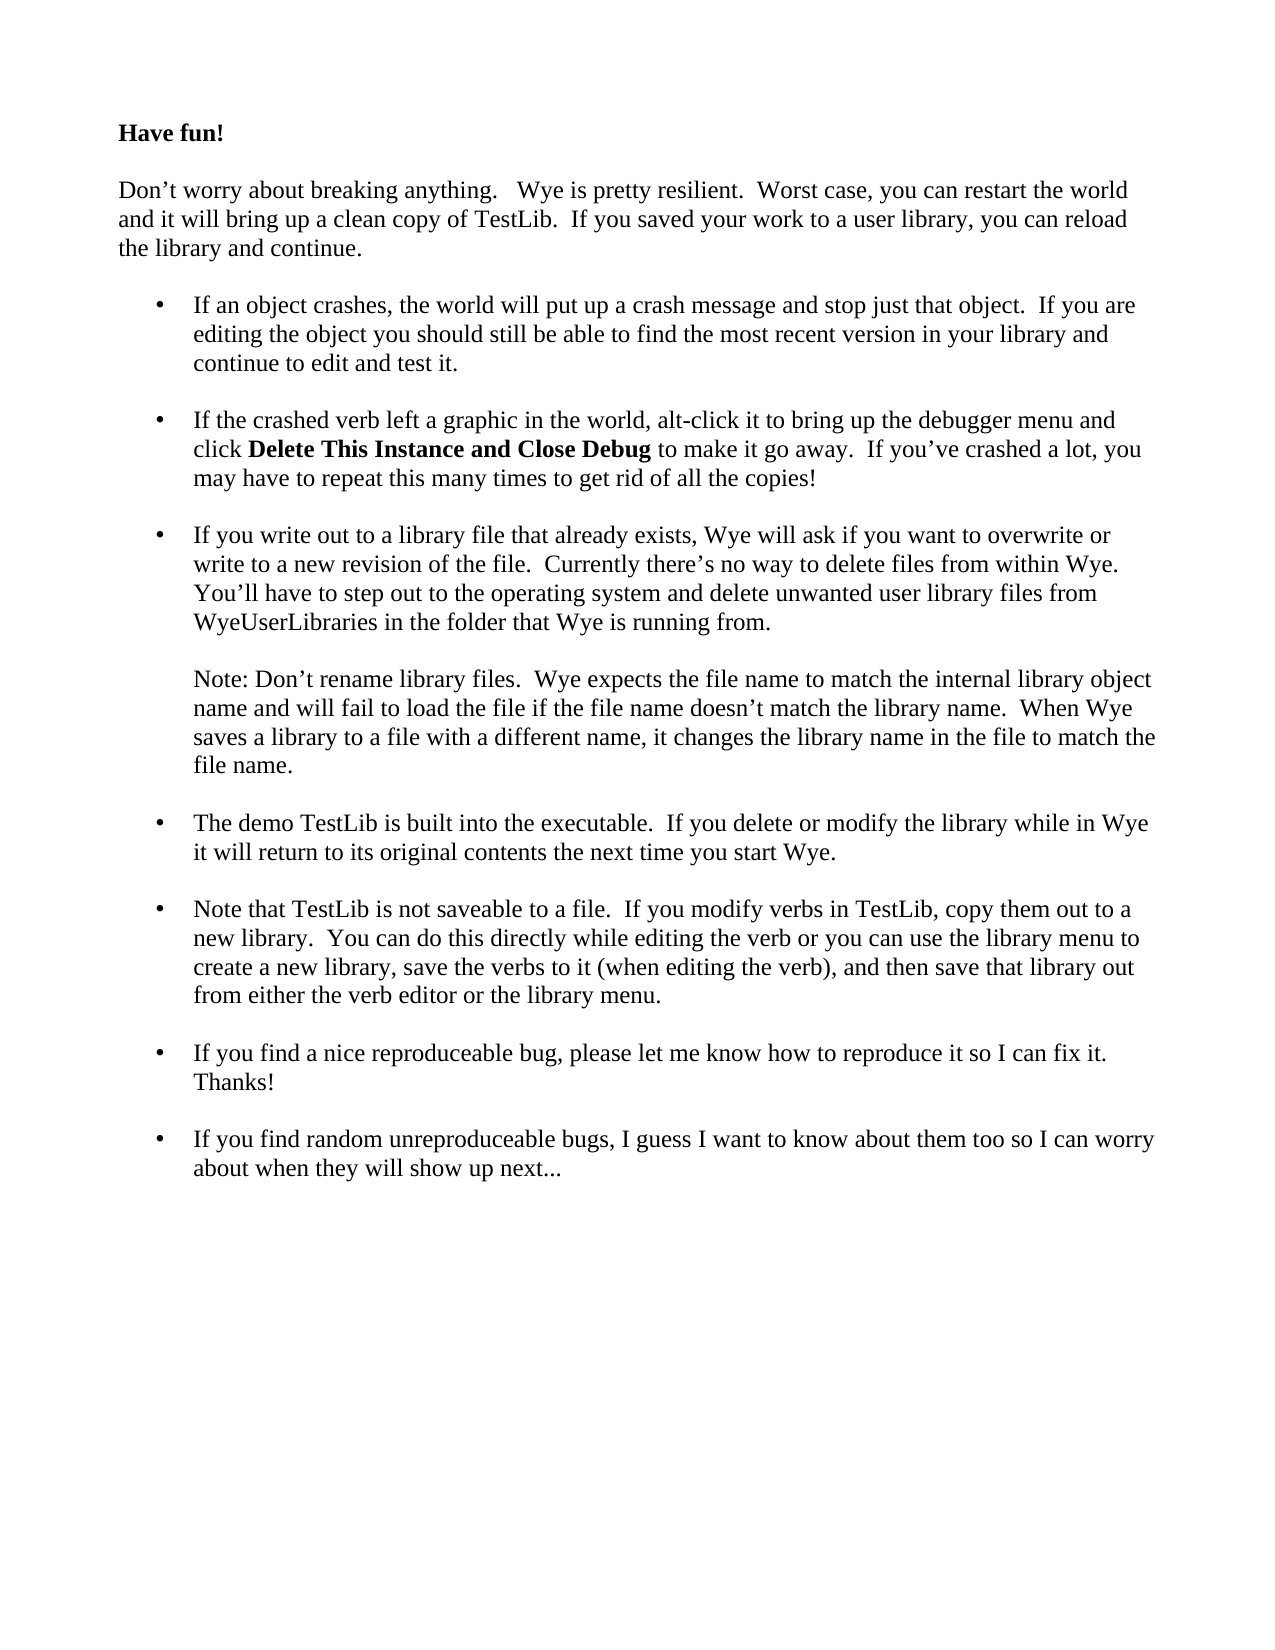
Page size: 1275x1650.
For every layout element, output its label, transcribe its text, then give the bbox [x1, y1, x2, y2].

list If an object crashes, the world will put up a crash message and stop just that object. If you are editing the object you should still be able to find the most recent version in your library and continue to edit and test it. [156, 291, 1157, 377]
list Note: Don’t rename library files. Wye expects the file name to match the internal library object name and will fail to load the file if the file name doesn’t match the library name. When Wye saves a library to a file with a different name, it changes the library name in the file to match the file name. [156, 664, 1157, 779]
list The demo TestLib is built into the executable. If you delete or modify the library while in Wye it will return to its original contents the next time you start Wye. [156, 808, 1157, 866]
list If you find random unreproduceable bugs, I guess I want to know about them too so I can worry about when they will show up next... [156, 1124, 1157, 1182]
list If you find a nice reproduceable bug, please let me know how to reproduce it so I can fix it. Thanks! [156, 1038, 1157, 1096]
text Don’t worry about breaking anything. Wye is pretty resilient. Worst case, you can restart the world and it will bring up a clean copy of TestLib. If you saved your work to a user library, you can reload the library and continue. [118, 176, 1157, 262]
list If you write out to a library file that already exists, Wye will ask if you want to overwrite or write to a new revision of the file. Currently there’s no way to delete files from within Wye. You’ll have to step out to the operating system and delete unwanted user library files from WyeUserLibraries in the folder that Wye is running from. [156, 521, 1157, 636]
text Have fun! [118, 118, 1157, 147]
list If the crashed verb left a graphic in the world, alt-click it to bring up the debugger menu and click Delete This Instance and Close Debug to make it go away. If you’ve crashed a lot, you may have to repeat this many times to get rid of all the copies! [156, 406, 1157, 492]
list Note that TestLib is not saveable to a file. If you modify verbs in TestLib, copy them out to a new library. You can do this directly while editing the verb or you can use the library menu to create a new library, save the verbs to it (when editing the verb), and then save that library out from either the verb editor or the library menu. [156, 894, 1157, 1009]
